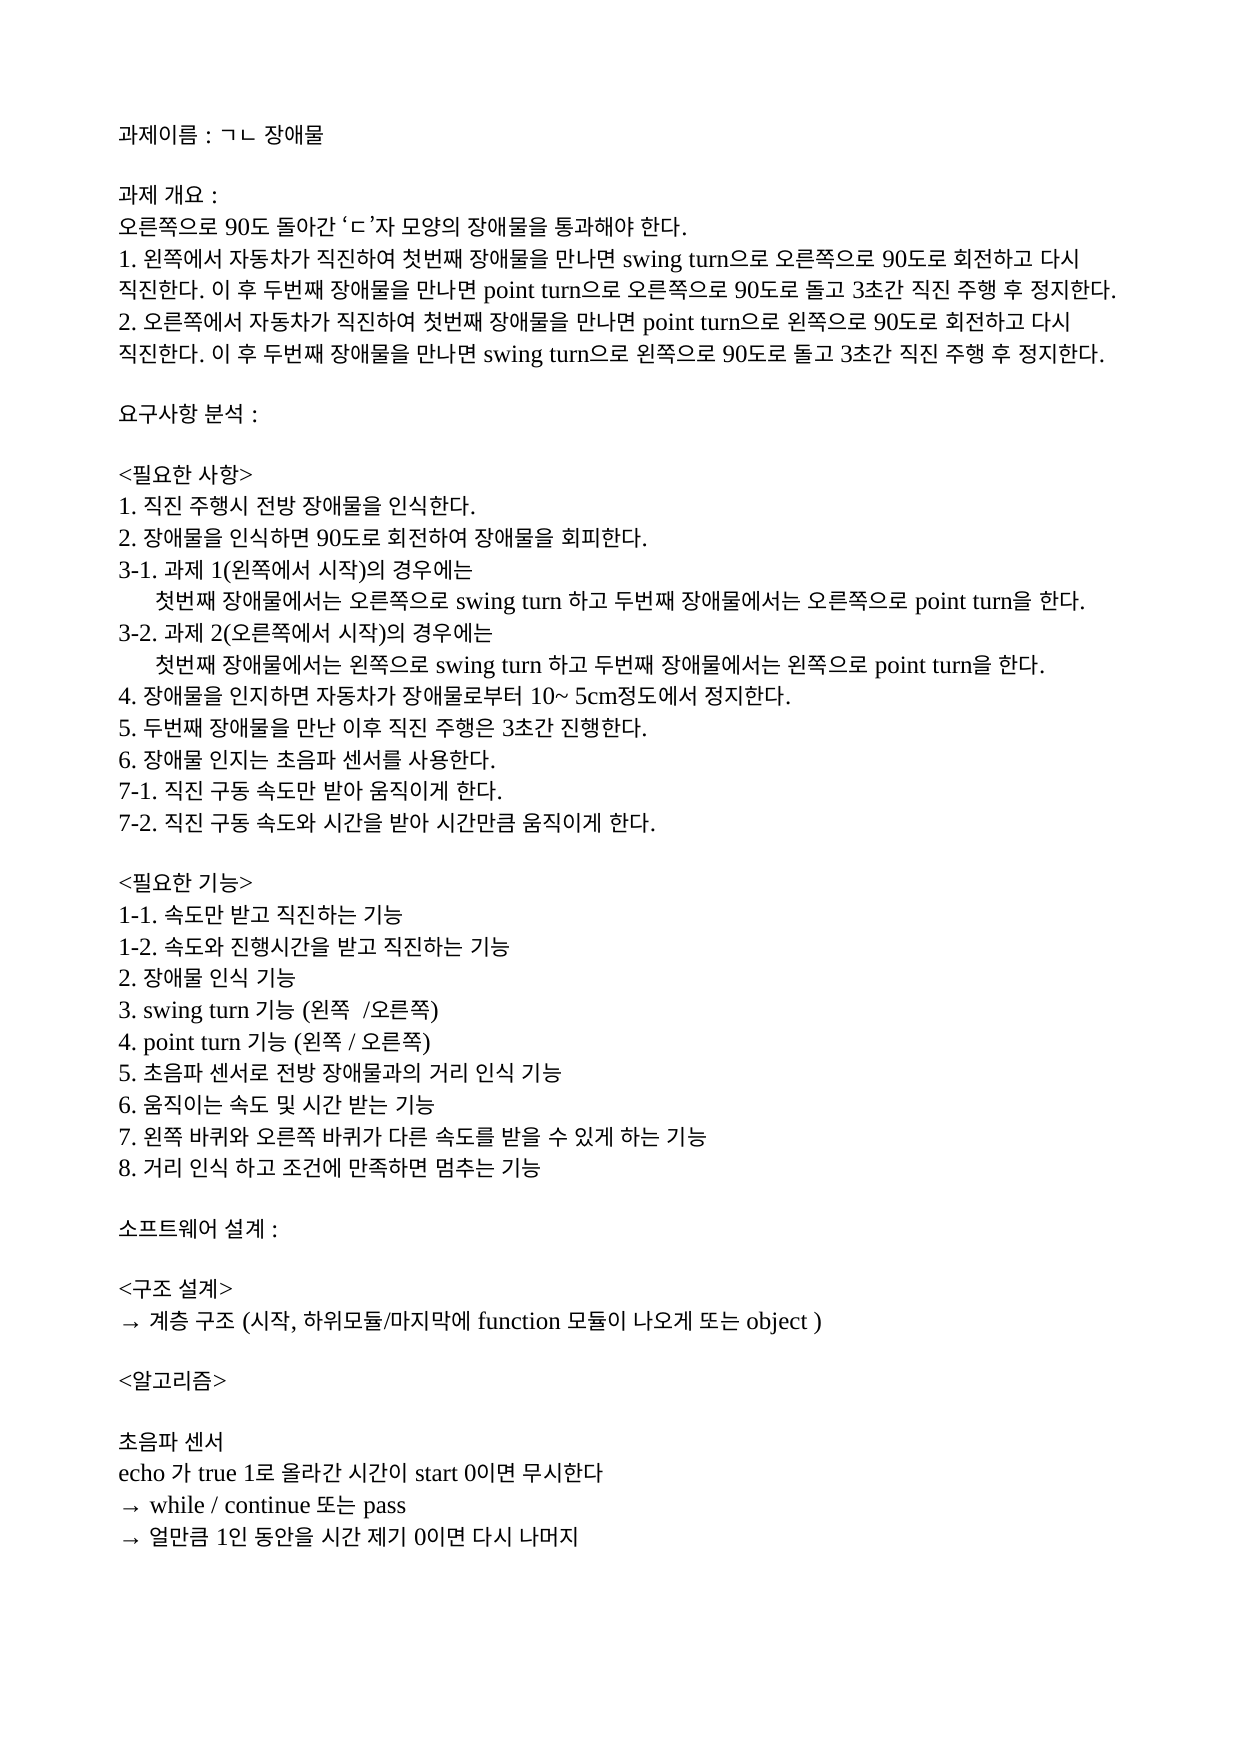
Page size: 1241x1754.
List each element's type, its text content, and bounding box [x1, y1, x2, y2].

text 1. 왼쪽에서 자동차가 직진하여 첫번째 장애물을 만나면 swing turn으로 오른쪽으로 90도로 회전하고 다시 직진한다. 이 후 두번째 장애물을 만나면 point turn으로 오른쪽으로 90도로 돌고 3초간 직진 주행 후 정지한다. [118, 242, 1122, 305]
text 8. 거리 인식 하고 조건에 만족하면 멈추는 기능 [118, 1151, 1122, 1183]
text 초음파 센서 [118, 1425, 1122, 1456]
text 1-1. 속도만 받고 직진하는 기능 [118, 898, 1122, 930]
text 첫번째 장애물에서는 왼쪽으로 swing turn 하고 두번째 장애물에서는 왼쪽으로 point turn을 한다. [118, 648, 1122, 679]
text 2. 장애물 인식 기능 [118, 961, 1122, 993]
text 7-1. 직진 구동 속도만 받아 움직이게 한다. [118, 774, 1122, 806]
text 6. 움직이는 속도 및 시간 받는 기능 [118, 1088, 1122, 1120]
text <알고리즘> [118, 1364, 1122, 1396]
text <구조 설계> [118, 1272, 1122, 1304]
text → 계층 구조 (시작, 하위모듈/마지막에 function 모듈이 나오게 또는 object ) [118, 1304, 1122, 1336]
text 3. swing turn 기능 (왼쪽 /오른쪽) [118, 993, 1122, 1025]
text 과제 개요 : [118, 178, 1122, 210]
text 2. 장애물을 인식하면 90도로 회전하여 장애물을 회피한다. [118, 521, 1122, 553]
text 1-2. 속도와 진행시간을 받고 직진하는 기능 [118, 930, 1122, 961]
text 소프트웨어 설계 : [118, 1212, 1122, 1243]
text echo 가 true 1로 올라간 시간이 start 0이면 무시한다 [118, 1456, 1122, 1488]
text 1. 직진 주행시 전방 장애물을 인식한다. [118, 489, 1122, 521]
text 4. 장애물을 인지하면 자동차가 장애물로부터 10~ 5cm정도에서 정지한다. [118, 679, 1122, 711]
text <필요한 사항> [118, 458, 1122, 489]
text 오른쪽으로 90도 돌아간 ‘ㄷ’자 모양의 장애물을 통과해야 한다. [118, 210, 1122, 242]
text 요구사항 분석 : [118, 397, 1122, 429]
text 7. 왼쪽 바퀴와 오른쪽 바퀴가 다른 속도를 받을 수 있게 하는 기능 [118, 1120, 1122, 1151]
text 6. 장애물 인지는 초음파 센서를 사용한다. [118, 743, 1122, 774]
text 7-2. 직진 구동 속도와 시간을 받아 시간만큼 움직이게 한다. [118, 806, 1122, 838]
text → 얼만큼 1인 동안을 시간 제기 0이면 다시 나머지 [118, 1520, 1122, 1551]
text 3-2. 과제 2(오른쪽에서 시작)의 경우에는 [118, 616, 1122, 648]
text 3-1. 과제 1(왼쪽에서 시작)의 경우에는 [118, 553, 1122, 584]
text → while / continue 또는 pass [118, 1488, 1122, 1520]
text <필요한 기능> [118, 866, 1122, 898]
text 과제이름 : ㄱㄴ 장애물 [118, 118, 1122, 150]
text 2. 오른쪽에서 자동차가 직진하여 첫번째 장애물을 만나면 point turn으로 왼쪽으로 90도로 회전하고 다시 직진한다. 이 후 두번째 장애물을 만나면 swing turn으로 왼쪽으로 90도로 돌고 3초간 직진 주행 후 정지한다. [118, 305, 1122, 368]
text 4. point turn 기능 (왼쪽 / 오른쪽) [118, 1025, 1122, 1056]
text 5. 초음파 센서로 전방 장애물과의 거리 인식 기능 [118, 1056, 1122, 1088]
text 첫번째 장애물에서는 오른쪽으로 swing turn 하고 두번째 장애물에서는 오른쪽으로 point turn을 한다. [118, 584, 1122, 616]
text 5. 두번째 장애물을 만난 이후 직진 주행은 3초간 진행한다. [118, 711, 1122, 743]
